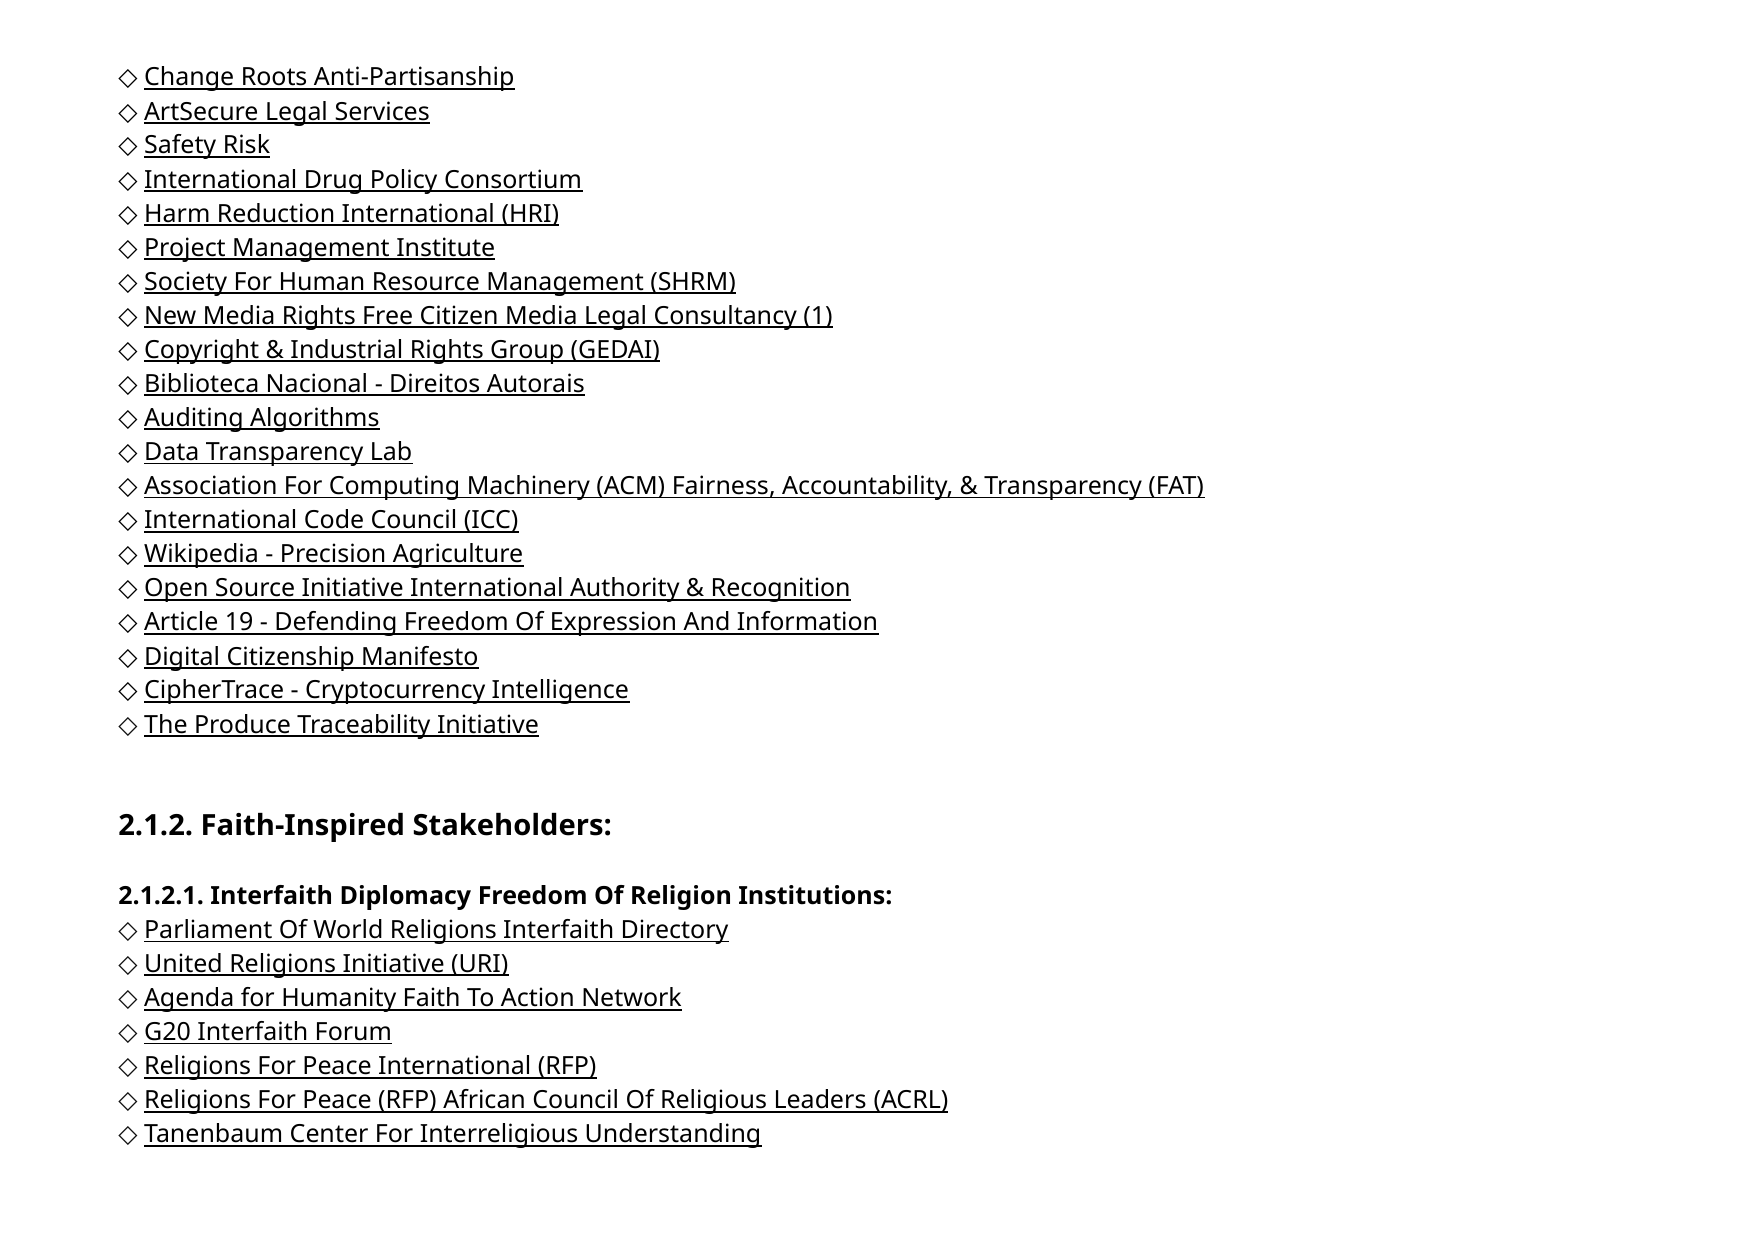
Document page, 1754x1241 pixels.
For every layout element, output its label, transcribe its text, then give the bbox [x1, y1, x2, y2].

subtitle ◇ The Produce Traceability Initiative [118, 706, 1695, 740]
subtitle ◇ Article 19 - Defending Freedom Of Expression And Information [118, 604, 1695, 638]
text ◇ G20 Interfaith Forum [118, 1014, 1695, 1048]
text ◇ Religions For Peace International (RFP) [118, 1048, 1695, 1082]
text ◇ Agenda for Humanity Faith To Action Network [118, 980, 1695, 1014]
subtitle ◇ Society For Human Resource Management (SHRM) [118, 263, 1695, 297]
subtitle ◇ Auditing Algorithms [118, 400, 1695, 434]
subtitle ◇ New Media Rights Free Citizen Media Legal Consultancy (1) [118, 297, 1695, 332]
subtitle ◇ Project Management Institute [118, 229, 1695, 263]
subtitle ◇ Biblioteca Nacional - Direitos Autorais [118, 366, 1695, 400]
subtitle ◇ Data Transparency Lab [118, 434, 1695, 468]
subtitle ◇ International Code Council (ICC) [118, 502, 1695, 536]
subtitle ◇ Open Source Initiative International Authority & Recognition [118, 570, 1695, 604]
text ◇ Religions For Peace (RFP) African Council Of Religious Leaders (ACRL) [118, 1082, 1695, 1116]
subtitle ◇ International Drug Policy Consortium [118, 161, 1695, 195]
text 2.1.2.1. Interfaith Diplomacy Freedom Of Religion Institutions: [118, 878, 1695, 912]
text ◇ United Religions Initiative (URI) [118, 946, 1695, 980]
subtitle ◇ Association For Computing Machinery (ACM) Fairness, Accountability, & Transparency (FAT) [118, 468, 1695, 502]
text ◇ Parliament Of World Religions Interfaith Directory [118, 912, 1695, 946]
subtitle ◇ Change Roots Anti-Partisanship [118, 59, 1695, 93]
subtitle ◇ ArtSecure Legal Services [118, 93, 1695, 127]
subtitle ◇ Harm Reduction International (HRI) [118, 195, 1695, 229]
subtitle ◇ CipherTrace - Cryptocurrency Intelligence [118, 672, 1695, 706]
subtitle ◇ Wikipedia - Precision Agriculture [118, 536, 1695, 570]
subtitle ◇ Digital Citizenship Manifesto [118, 638, 1695, 672]
text 2.1.2. Faith-Inspired Stakeholders: [118, 804, 1695, 843]
text ◇ Tanenbaum Center For Interreligious Understanding [118, 1116, 1695, 1150]
subtitle ◇ Copyright & Industrial Rights Group (GEDAI) [118, 332, 1695, 366]
subtitle ◇ Safety Risk [118, 127, 1695, 161]
